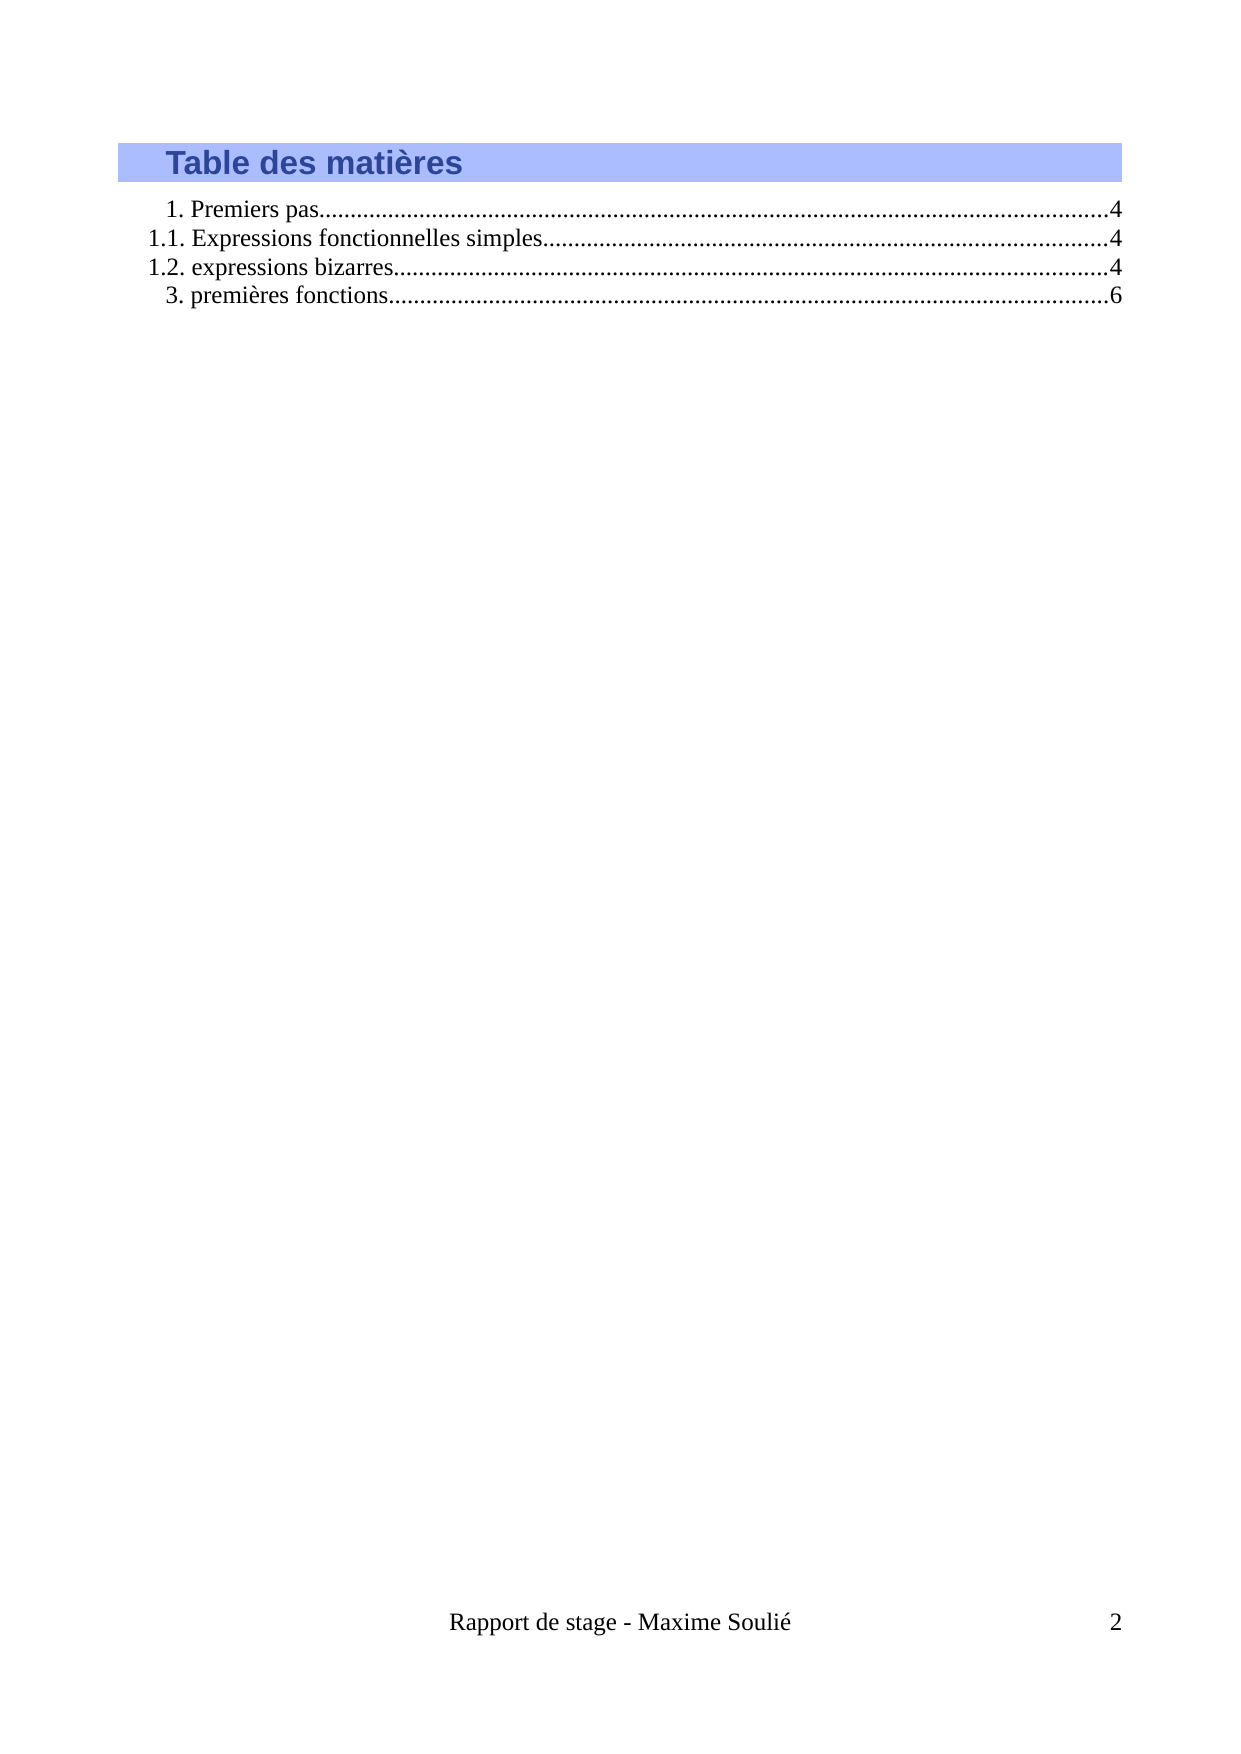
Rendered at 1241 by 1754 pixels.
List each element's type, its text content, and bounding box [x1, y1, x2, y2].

text 1.1. Expressions fonctionnelles simples 4 [148, 223, 1122, 252]
subtitle Table des matières [118, 143, 1122, 182]
text 1. Premiers pas 4 [118, 194, 1122, 223]
text 3. premières fonctions 6 [118, 280, 1122, 309]
text 1.2. expressions bizarres 4 [148, 252, 1122, 280]
